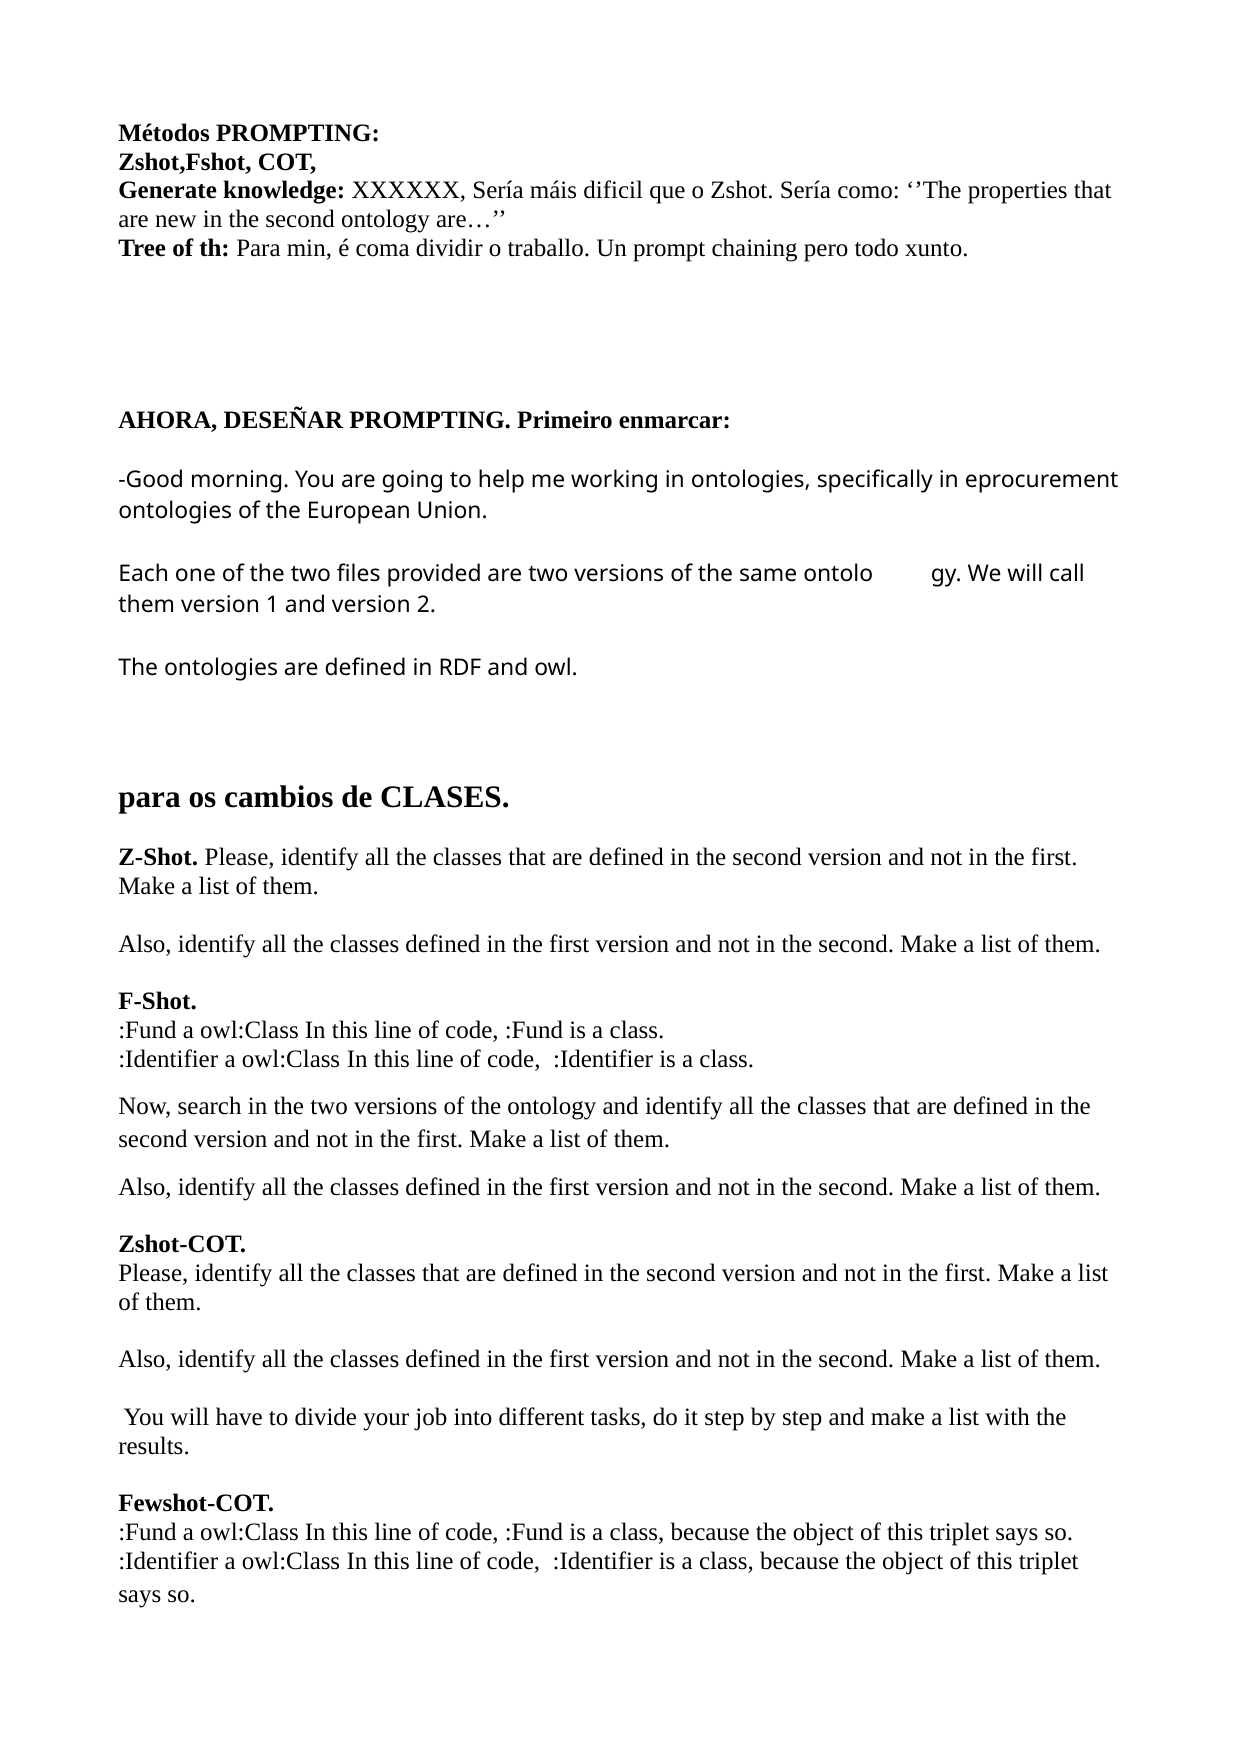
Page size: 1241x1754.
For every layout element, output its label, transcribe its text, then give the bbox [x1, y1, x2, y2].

text Fewshot-COT. [118, 1488, 1122, 1517]
text Zshot,Fshot, COT, [118, 147, 1122, 176]
text Also, identify all the classes defined in the first version and not in the second. Make a list of them. [118, 1172, 1122, 1201]
text Z-Shot. Please, identify all the classes that are defined in the second version and not in the first. Make a list of them. [118, 842, 1122, 900]
text :Identifier a owl:Class In this line of code, :Identifier is a class. [118, 1044, 1122, 1072]
text :Fund a owl:Class In this line of code, :Fund is a class, because the object of this triplet says so. [118, 1517, 1122, 1546]
text Generate knowledge: XXXXXX, Sería máis dificil que o Zshot. Sería como: ‘’The properties that are new in the second ontology are…’’ [118, 176, 1122, 233]
text :Fund a owl:Class In this line of code, :Fund is a class. [118, 1015, 1122, 1044]
text Also, identify all the classes defined in the first version and not in the second. Make a list of them. [118, 1344, 1122, 1373]
text Zshot-COT. [118, 1229, 1122, 1258]
text F-Shot. [118, 986, 1122, 1015]
text The ontologies are defined in RDF and owl. [118, 651, 1122, 682]
text You will have to divide your job into different tasks, do it step by step and make a list with the results. [118, 1402, 1122, 1459]
text :Identifier a owl:Class In this line of code, :Identifier is a class, because the object of this triplet says so. [118, 1546, 1122, 1607]
text Each one of the two files provided are two versions of the same ontolo gy. We will call them version 1 and version 2. [118, 557, 1122, 619]
text -Good morning. You are going to help me working in ontologies, specifically in eprocurement ontologies of the European Union. [118, 463, 1122, 526]
text Please, identify all the classes that are defined in the second version and not in the first. Make a list of them. [118, 1258, 1122, 1316]
text Now, search in the two versions of the ontology and identify all the classes that are defined in the second version and not in the first. Make a list of them. [118, 1091, 1122, 1153]
text Also, identify all the classes defined in the first version and not in the second. Make a list of them. [118, 929, 1122, 957]
text AHORA, DESEÑAR PROMPTING. Primeiro enmarcar: [118, 406, 1122, 434]
text Tree of th: Para min, é coma dividir o traballo. Un prompt chaining pero todo xunto. [118, 233, 1122, 262]
text Métodos PROMPTING: [118, 118, 1122, 147]
text para os cambios de CLASES. [118, 778, 1122, 814]
